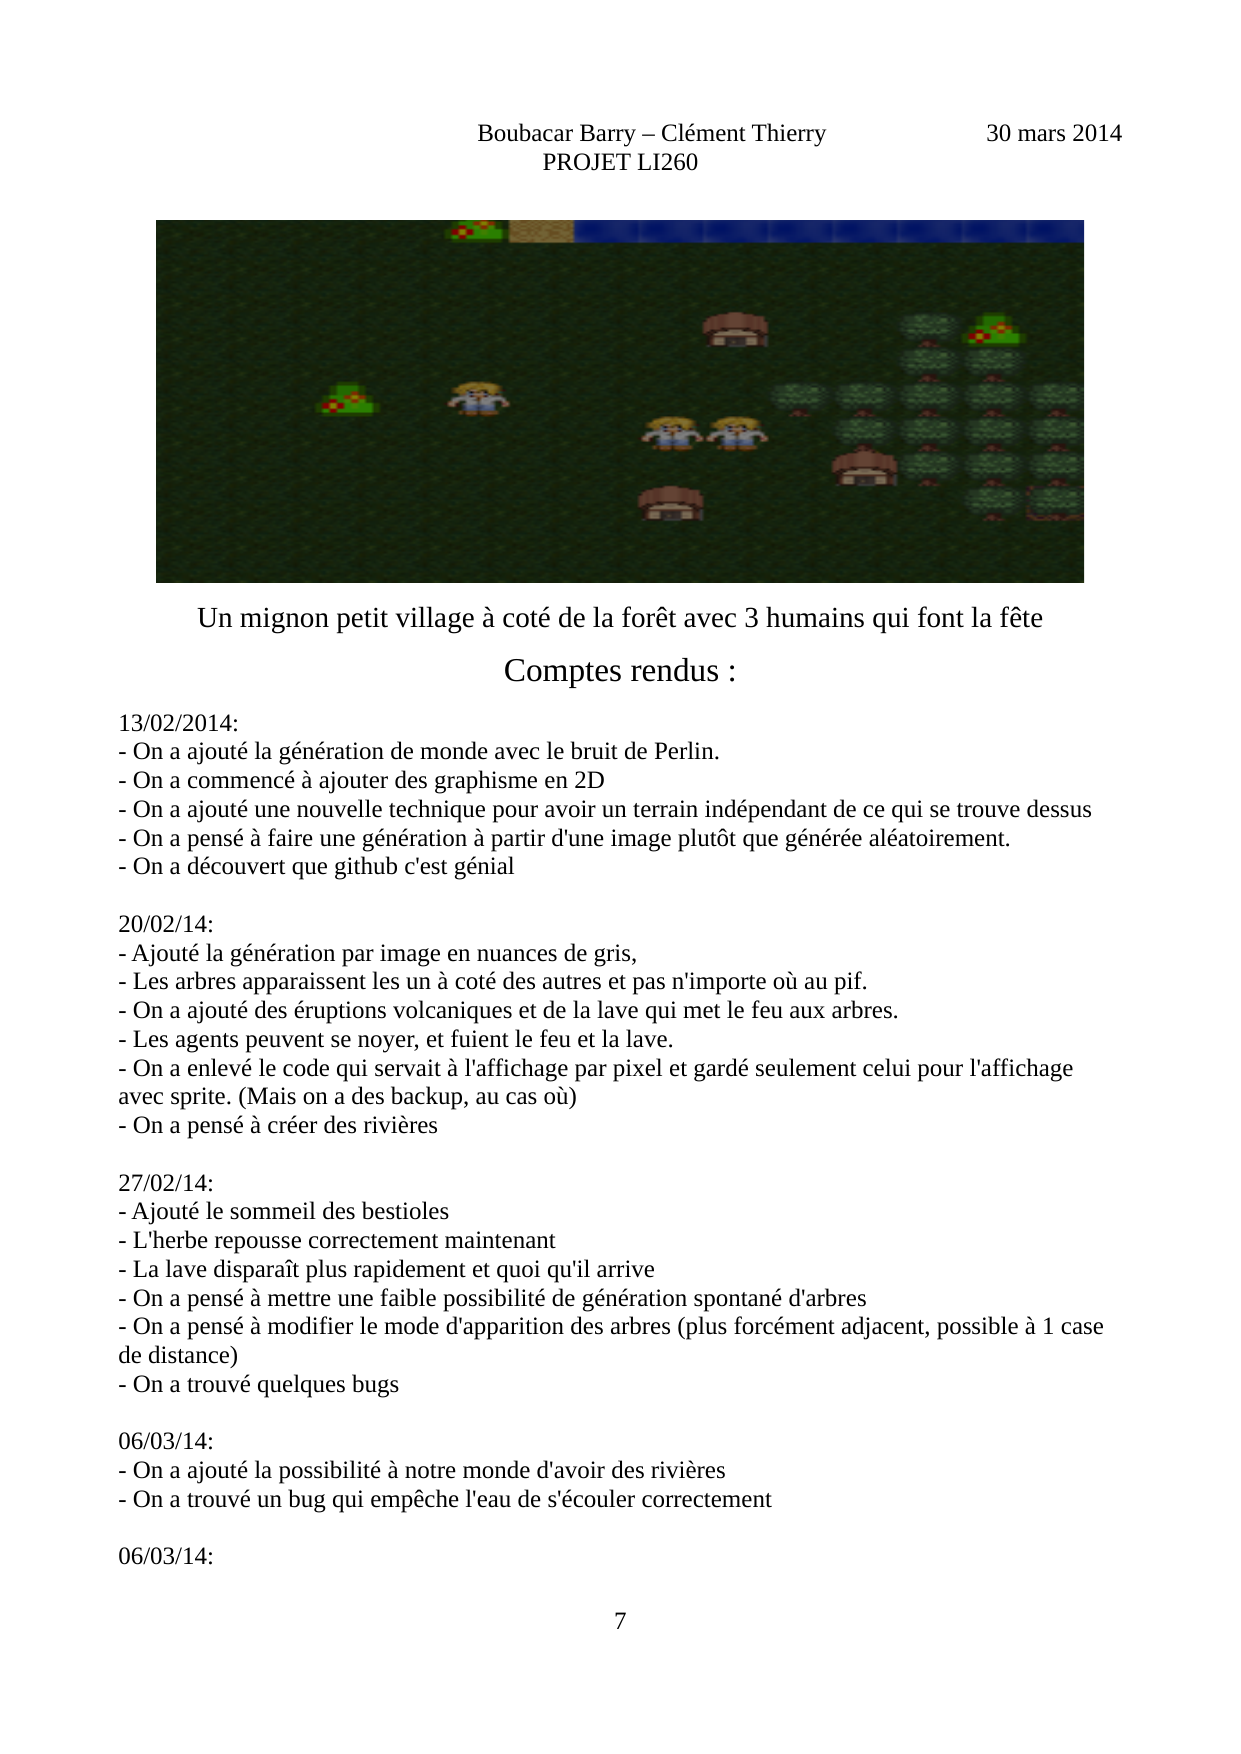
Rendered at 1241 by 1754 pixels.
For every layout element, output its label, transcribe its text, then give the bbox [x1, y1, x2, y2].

text - Ajouté le sommeil des bestioles [118, 1196, 1122, 1225]
text - On a pensé à modifier le mode d'apparition des arbres (plus forcément adjacent, possible à 1 case de distance) [118, 1311, 1122, 1369]
text 06/03/14: [118, 1426, 1122, 1455]
text - On a pensé à faire une génération à partir d'une image plutôt que générée aléatoirement. [118, 823, 1122, 851]
text - On a trouvé quelques bugs [118, 1369, 1122, 1398]
text - On a pensé à mettre une faible possibilité de génération spontané d'arbres [118, 1283, 1122, 1311]
text - On a ajouté une nouvelle technique pour avoir un terrain indépendant de ce qui se trouve dessus [118, 794, 1122, 823]
text - L'herbe repousse correctement maintenant [118, 1225, 1122, 1254]
text - On a enlevé le code qui servait à l'affichage par pixel et gardé seulement celui pour l'affichage avec sprite. (Mais on a des backup, au cas où) [118, 1053, 1122, 1110]
text - Les agents peuvent se noyer, et fuient le feu et la lave. [118, 1024, 1122, 1053]
text - On a commencé à ajouter des graphisme en 2D [118, 765, 1122, 794]
text - Ajouté la génération par image en nuances de gris, [118, 938, 1122, 966]
text - On a découvert que github c'est génial [118, 851, 1122, 880]
text 06/03/14: [118, 1541, 1122, 1570]
text - On a ajouté la génération de monde avec le bruit de Perlin. [118, 736, 1122, 765]
text - La lave disparaît plus rapidement et quoi qu'il arrive [118, 1254, 1122, 1283]
picture [156, 220, 1085, 583]
text 13/02/2014: [118, 708, 1122, 736]
text - On a ajouté la possibilité à notre monde d'avoir des rivières [118, 1455, 1122, 1484]
text - Les arbres apparaissent les un à coté des autres et pas n'importe où au pif. [118, 966, 1122, 995]
text - On a trouvé un bug qui empêche l'eau de s'écouler correctement [118, 1484, 1122, 1513]
text 27/02/14: [118, 1168, 1122, 1196]
text - On a ajouté des éruptions volcaniques et de la lave qui met le feu aux arbres. [118, 995, 1122, 1024]
text Comptes rendus : [118, 650, 1122, 688]
text 20/02/14: [118, 909, 1122, 938]
text - On a pensé à créer des rivières [118, 1110, 1122, 1139]
text Un mignon petit village à coté de la forêt avec 3 humains qui font la fête [118, 205, 1122, 633]
